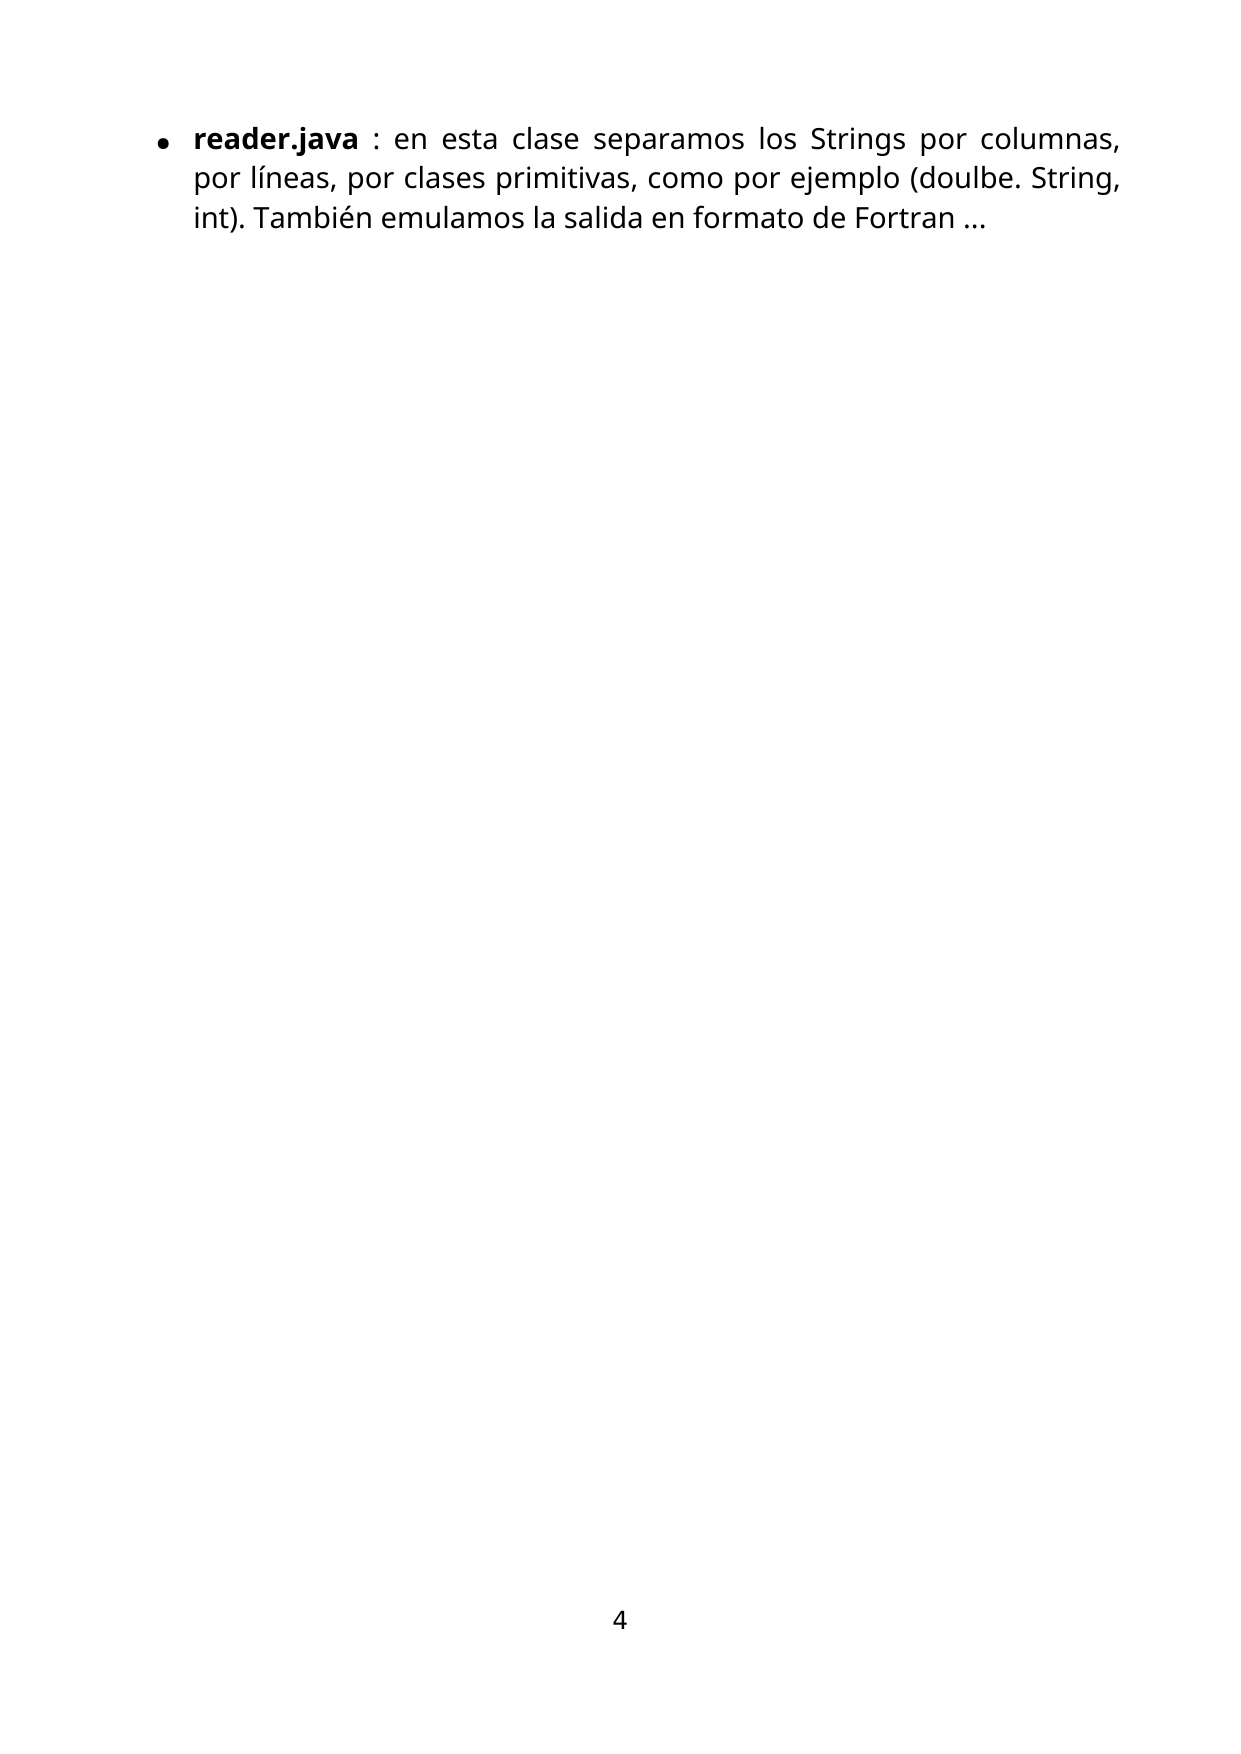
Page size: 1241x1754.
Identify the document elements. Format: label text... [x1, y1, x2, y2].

list reader.java : en esta clase separamos los Strings por columnas, por líneas, por clases primitivas, como por ejemplo (doulbe. String, int). También emulamos la salida en formato de Fortran ... [156, 118, 1122, 237]
